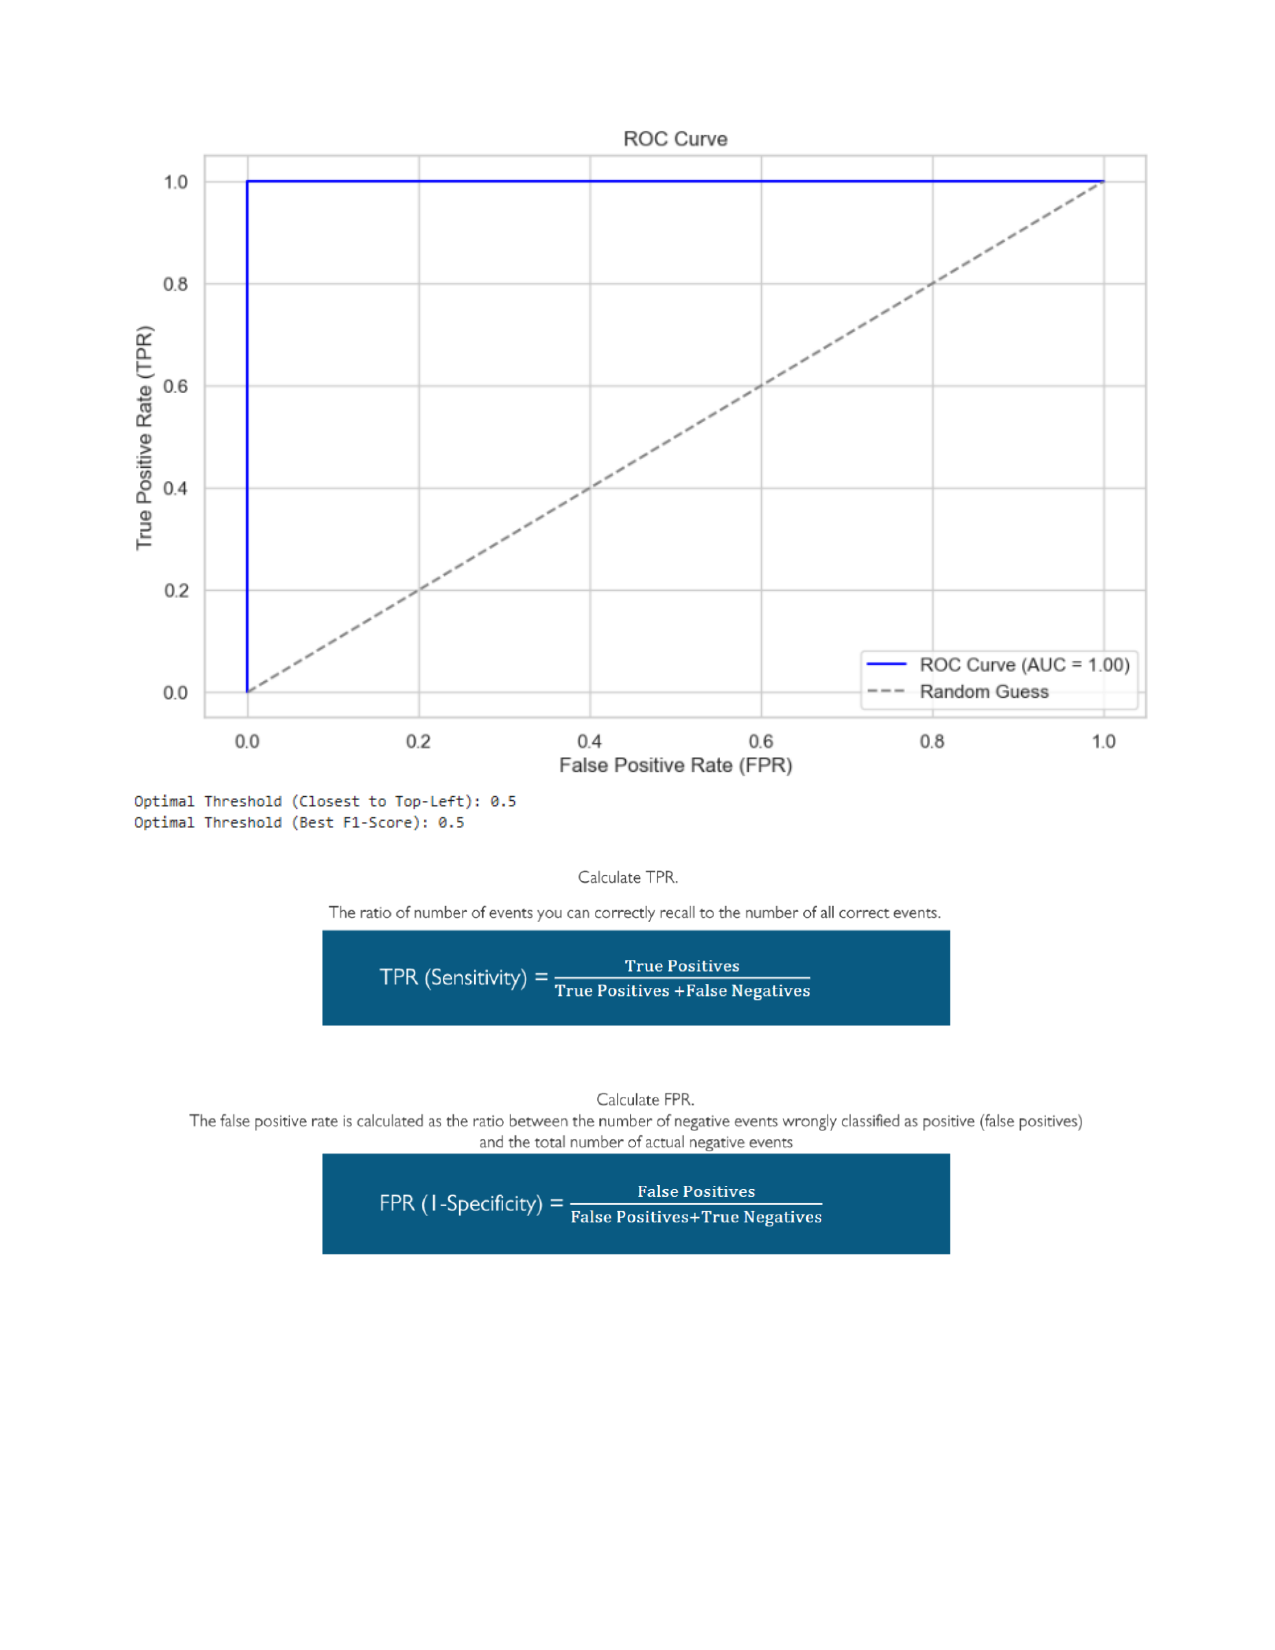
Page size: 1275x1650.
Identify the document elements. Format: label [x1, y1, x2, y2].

picture [118, 118, 1157, 837]
picture [182, 865, 1093, 1259]
